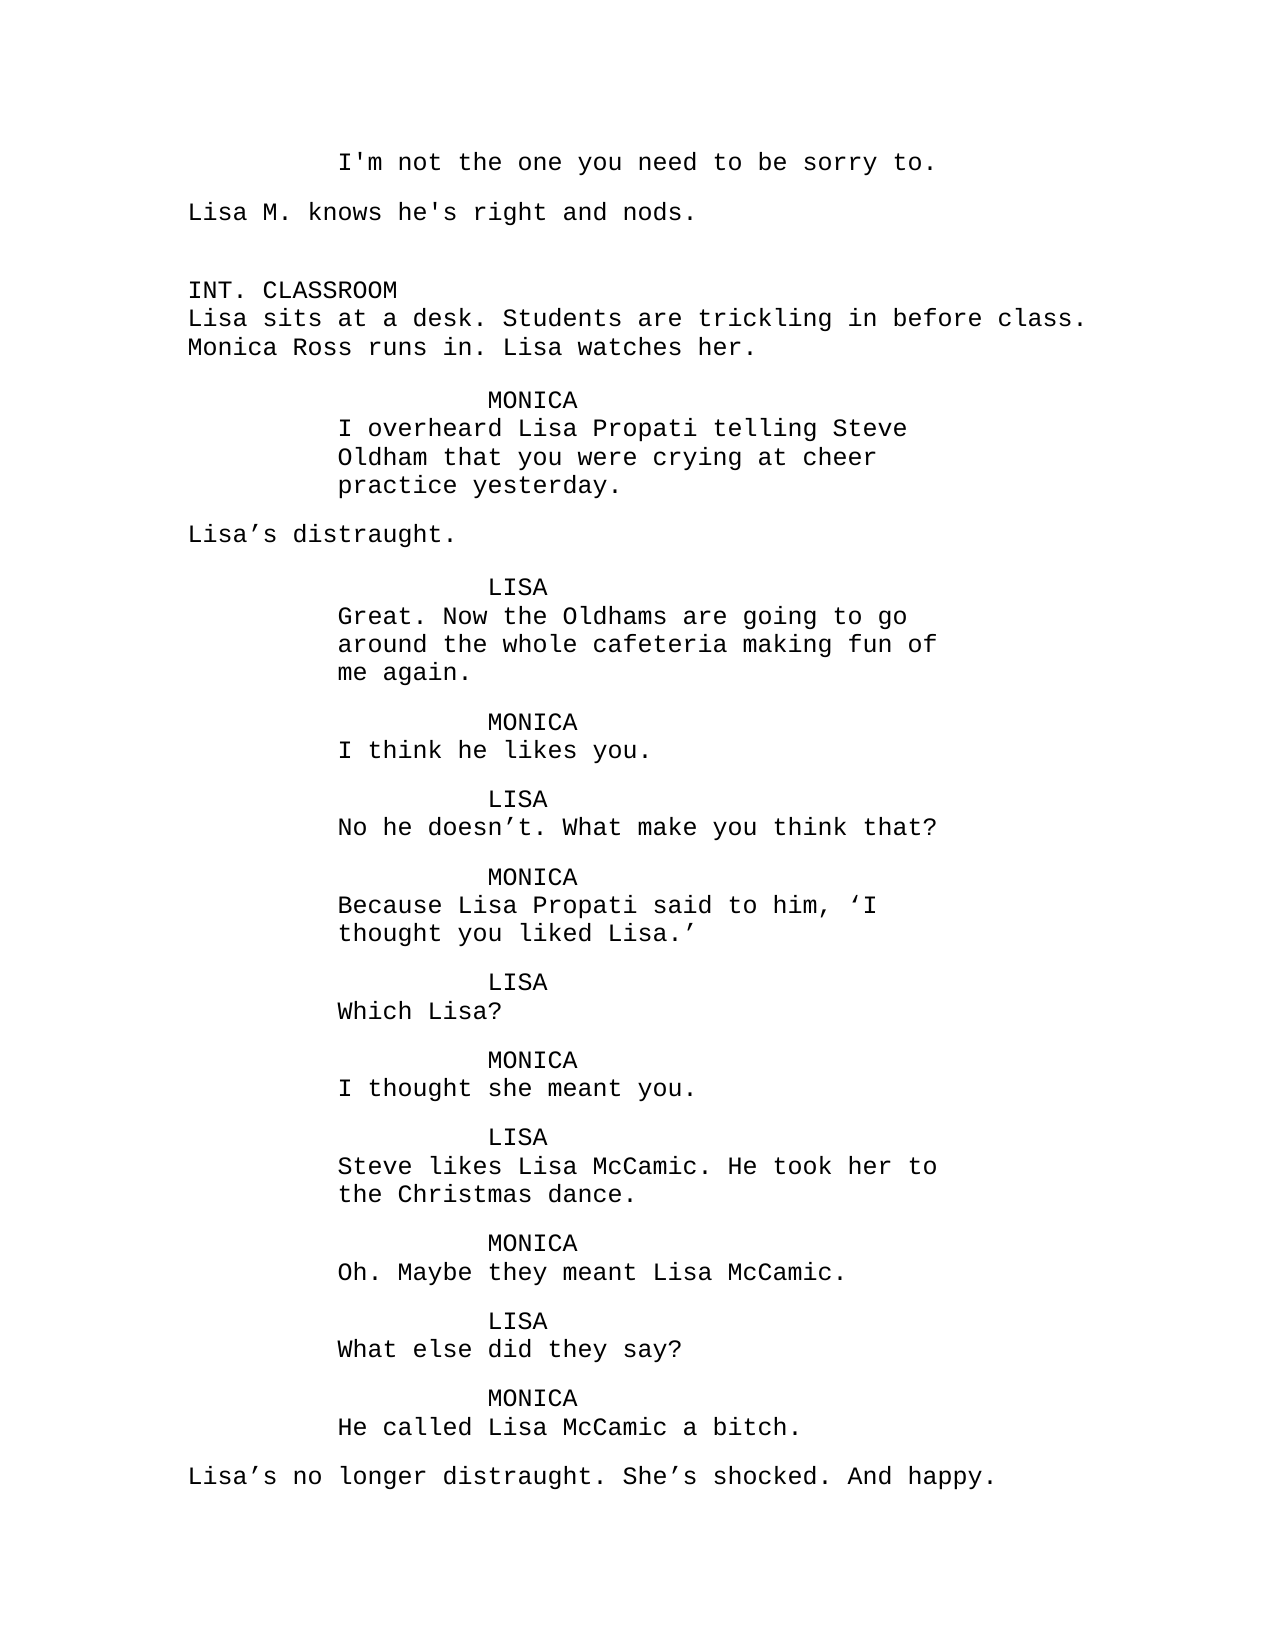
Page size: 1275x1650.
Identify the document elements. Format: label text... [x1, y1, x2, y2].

text MONICA [187, 709, 1087, 737]
text MONICA [187, 1231, 1087, 1259]
text Which Lisa? [337, 998, 937, 1027]
text Lisa M. knows he's right and nods. [187, 199, 1087, 227]
text I thought she meant you. [337, 1076, 937, 1104]
text He called Lisa McCamic a bitch. [337, 1414, 937, 1442]
text Lisa’s distraught. [187, 522, 1087, 550]
text I think he likes you. [337, 737, 937, 766]
text MONICA [187, 387, 1087, 416]
text Because Lisa Propati said to him, ‘I thought you liked Lisa.’ [337, 892, 937, 949]
text MONICA [187, 1047, 1087, 1076]
text LISA [187, 970, 1087, 998]
text What else did they say? [337, 1337, 937, 1365]
text I'm not the one you need to be sorry to. [337, 150, 937, 178]
text MONICA [187, 1386, 1087, 1414]
text LISA [187, 1125, 1087, 1153]
subtitle INT. CLASSROOM [187, 277, 1087, 306]
text LISA [187, 1308, 1087, 1337]
text Lisa sits at a desk. Students are trickling in before class. Monica Ross runs in. Lisa watches her. [187, 306, 1087, 362]
text LISA [187, 575, 1087, 603]
text LISA [187, 787, 1087, 815]
text Great. Now the Oldhams are going to go around the whole cafeteria making fun of me again. [337, 603, 937, 688]
text MONICA [187, 864, 1087, 892]
text No he doesn’t. What make you think that? [337, 815, 937, 843]
text Oh. Maybe they meant Lisa McCamic. [337, 1259, 937, 1287]
text Lisa’s no longer distraught. She’s shocked. And happy. [187, 1463, 1087, 1492]
text Steve likes Lisa McCamic. He took her to the Christmas dance. [337, 1153, 937, 1210]
text I overheard Lisa Propati telling Steve Oldham that you were crying at cheer practice yesterday. [337, 416, 937, 501]
